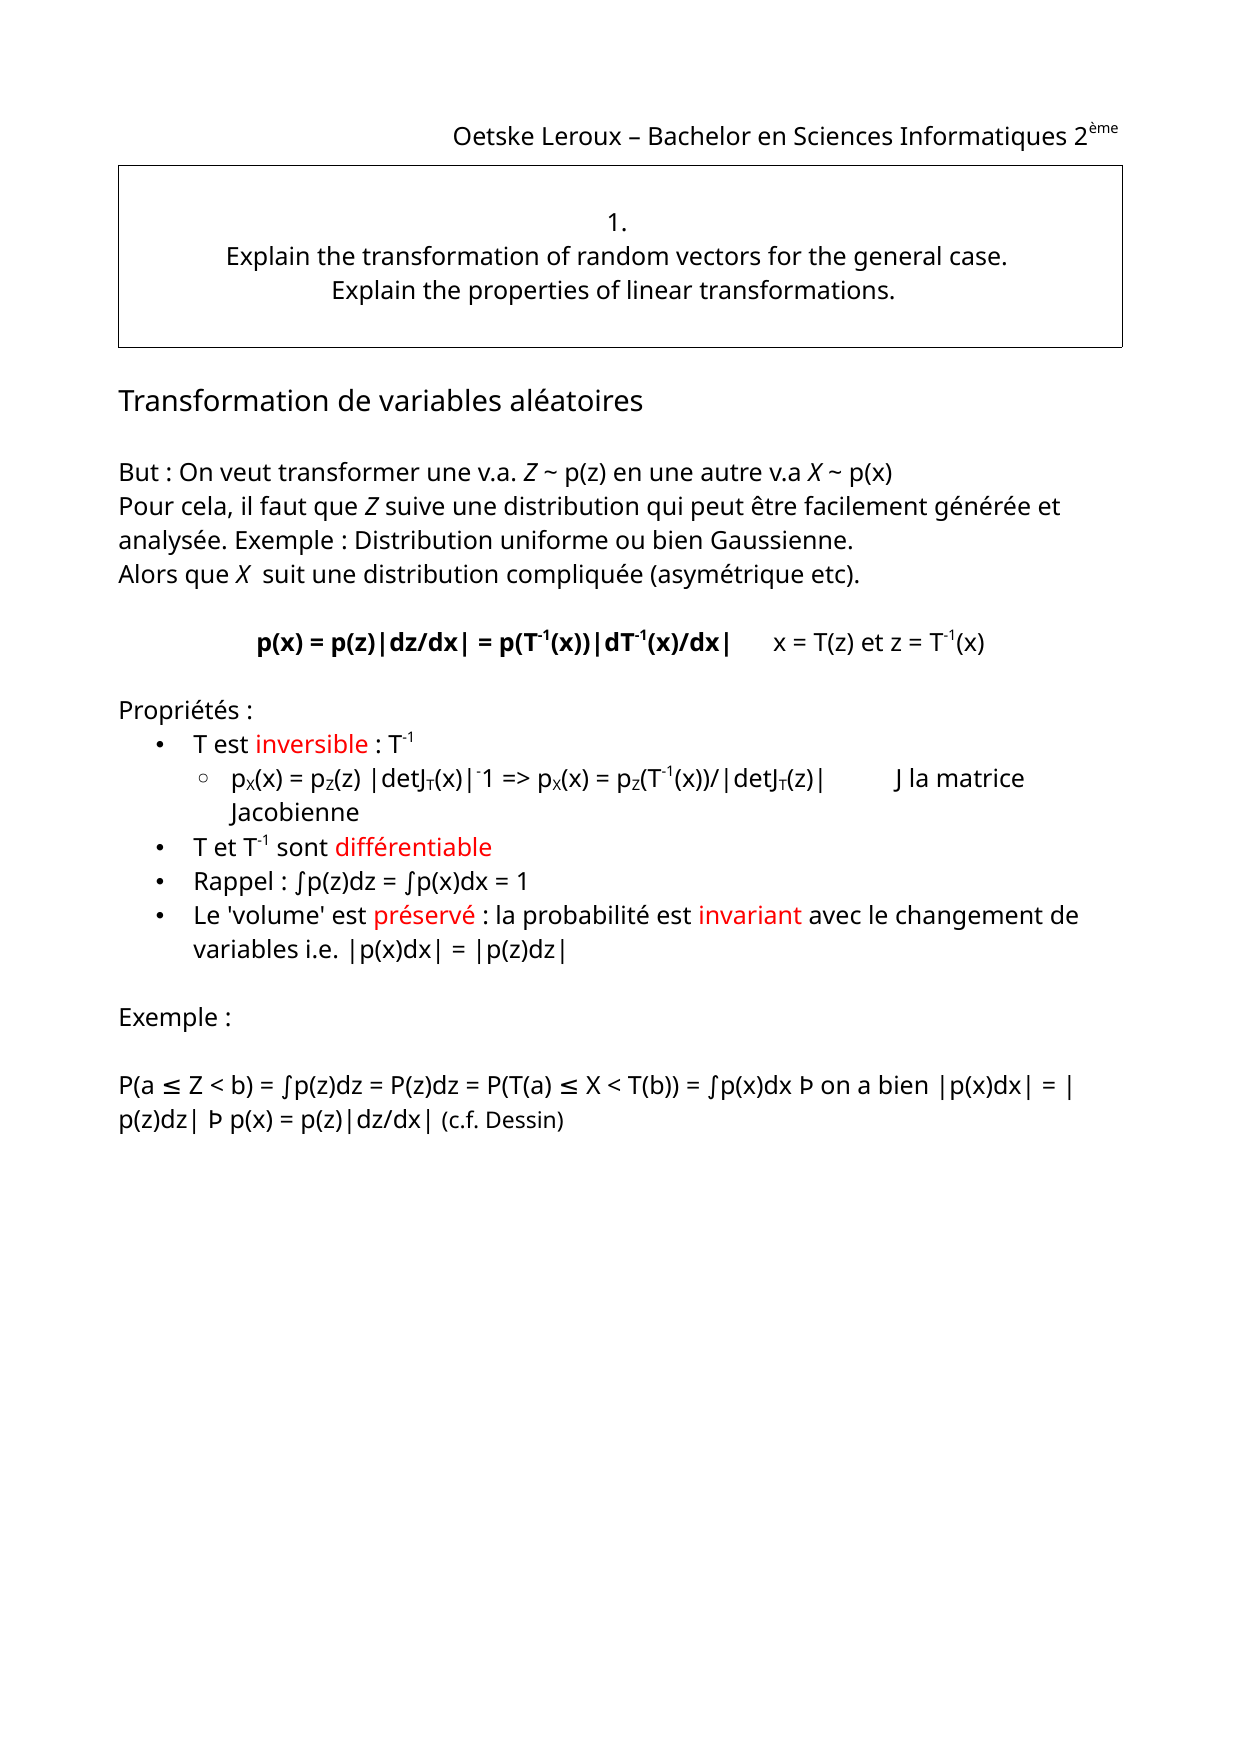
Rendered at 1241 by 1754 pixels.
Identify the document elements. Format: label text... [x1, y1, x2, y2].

list T et T-1 sont différentiable [156, 829, 1122, 863]
text Exemple : [118, 999, 1122, 1033]
text Oetske Leroux – Bachelor en Sciences Informatiques 2ème [118, 118, 1122, 152]
text Transformation de variables aléatoires [118, 381, 1122, 420]
text But : On veut transformer une v.a. Z ~ p(z) en une autre v.a X ~ p(x) [118, 454, 1122, 488]
text P(a ≤ Z < b) = ∫p(z)dz = P(z)dz = P(T(a) ≤ X < T(b)) = ∫p(x)dx Þ on a bien |p(x)dx| = |p(z)dz| Þ p(x) = p(z)|dz/dx| (c.f. Dessin) [118, 1068, 1122, 1136]
list Le 'volume' est préservé : la probabilité est invariant avec le changement de variables i.e. |p(x)dx| = |p(z)dz| [156, 897, 1122, 965]
text Propriétés : [118, 693, 1122, 727]
list Rappel : ∫p(z)dz = ∫p(x)dx = 1 [156, 863, 1122, 897]
list T est inversible : T-1 [156, 727, 1122, 761]
text Alors que X suit une distribution compliquée (asymétrique etc). [118, 557, 1122, 591]
list pX(x) = pZ(z) |detJT(x)|-1 => pX(x) = pZ(T-1(x))/|detJT(z)| J la matrice Jacobienne [193, 761, 1122, 829]
text Pour cela, il faut que Z suive une distribution qui peut être facilement générée et analysée. Exemple : Distribution uniforme ou bien Gaussienne. [118, 488, 1122, 557]
text p(x) = p(z)|dz/dx| = p(T-1(x))|dT-1(x)/dx| x = T(z) et z = T-1(x) [118, 625, 1122, 659]
table_header 1. Explain the transformation of random vectors for the general case. Explain the properties of linear transformations. [119, 166, 1122, 347]
